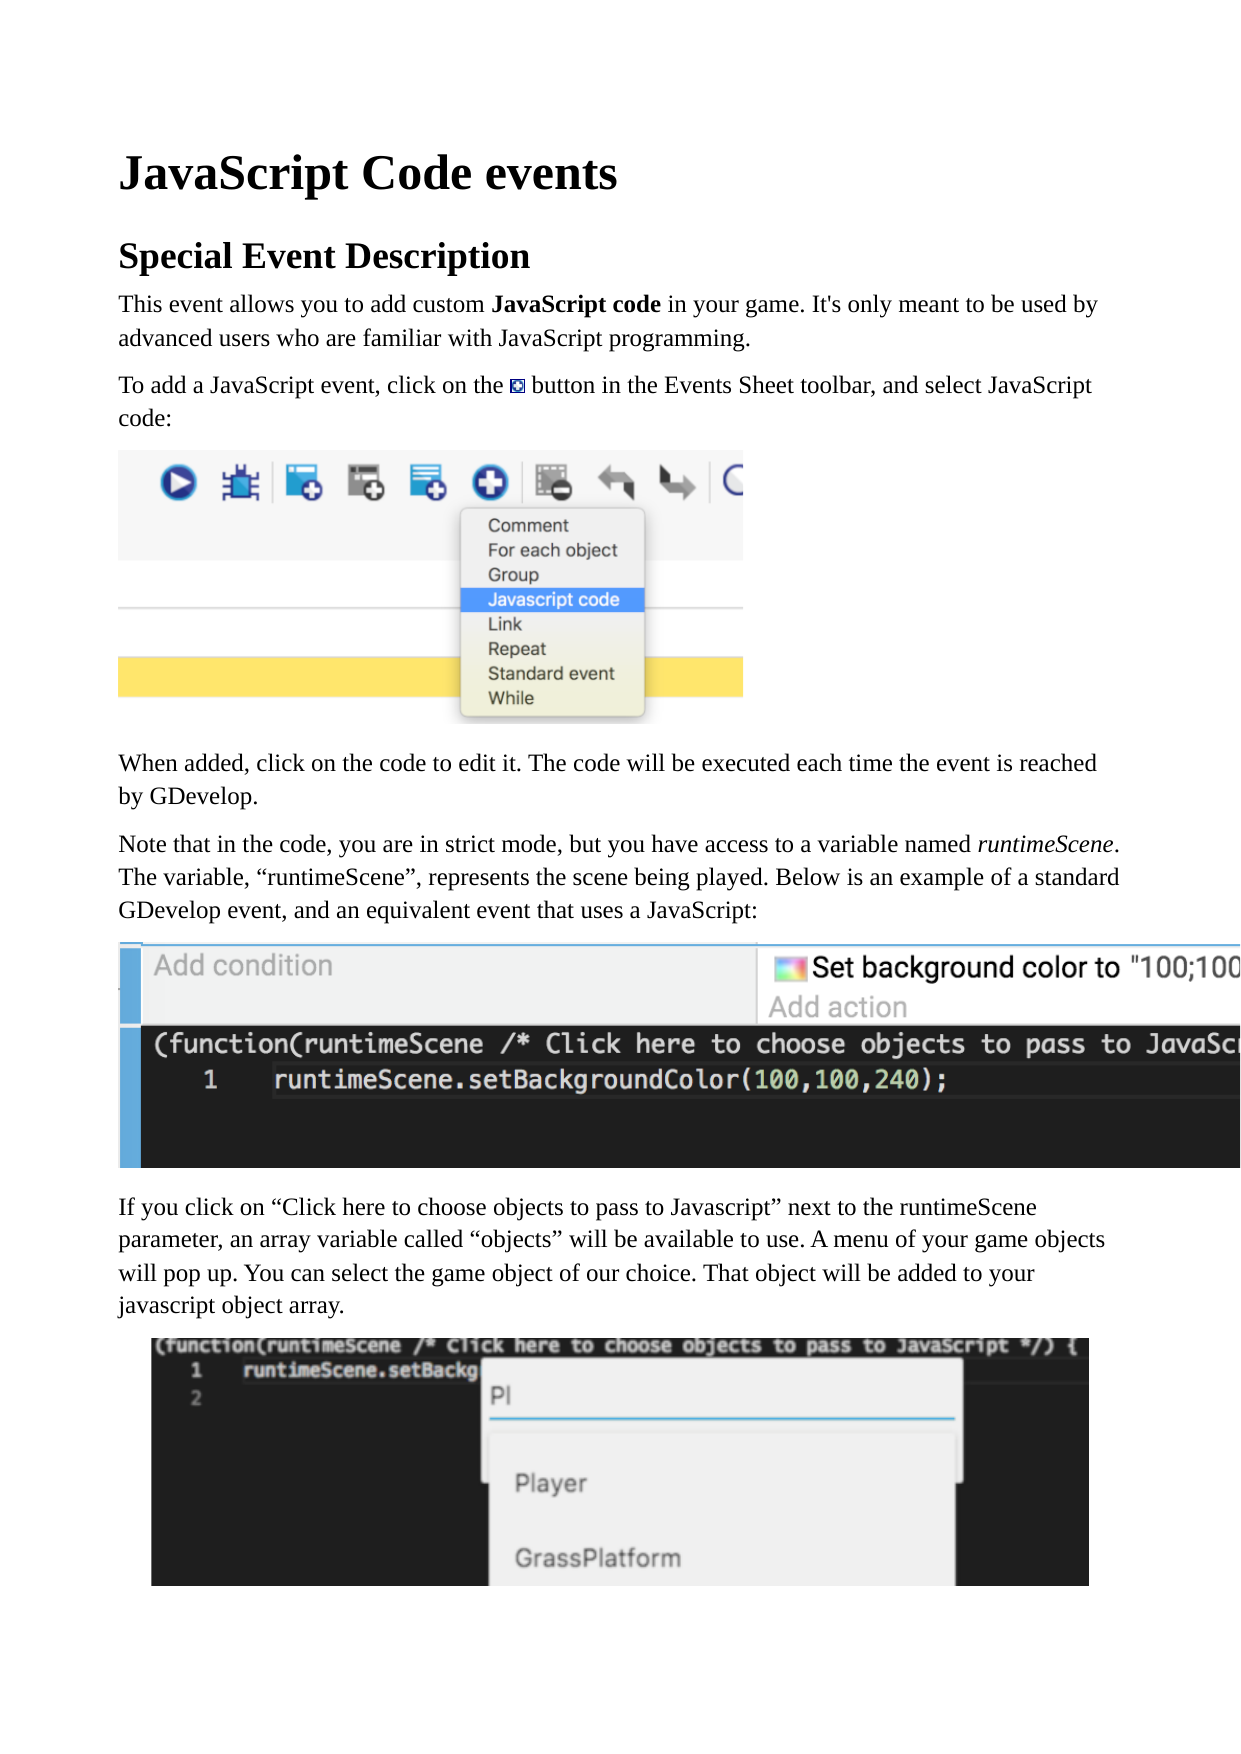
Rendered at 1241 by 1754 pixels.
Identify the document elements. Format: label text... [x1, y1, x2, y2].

picture [151, 1338, 1089, 1586]
text If you click on “Click here to choose objects to pass to Javascript” next to the runtimeScene parameter, an array variable called “objects” will be available to use. A menu of your game objects will pop up. You can select the game object of our choice. That object will be added to your javascript object array. [118, 1192, 1122, 1319]
subtitle Special Event Description [118, 234, 1122, 277]
text To add a JavaScript event, click on the button in the Events Sheet toolbar, and select JavaScript code: [118, 370, 1122, 432]
picture [118, 942, 1241, 1168]
text Note that in the code, you are in strict mode, but you have access to a variable named runtimeScene. The variable, “runtimeScene”, represents the scene being played. Below is an example of a standard GDevelop event, and an equivalent event that uses a JavaScript: [118, 829, 1122, 923]
text When added, click on the code to edit it. The code will be executed each time the event is reached by GDevelop. [118, 748, 1122, 810]
subtitle JavaScript Code events [118, 143, 1122, 201]
text This event allows you to add custom JavaScript code in your game. It's only meant to be used by advanced users who are familiar with JavaScript programming. [118, 289, 1122, 351]
